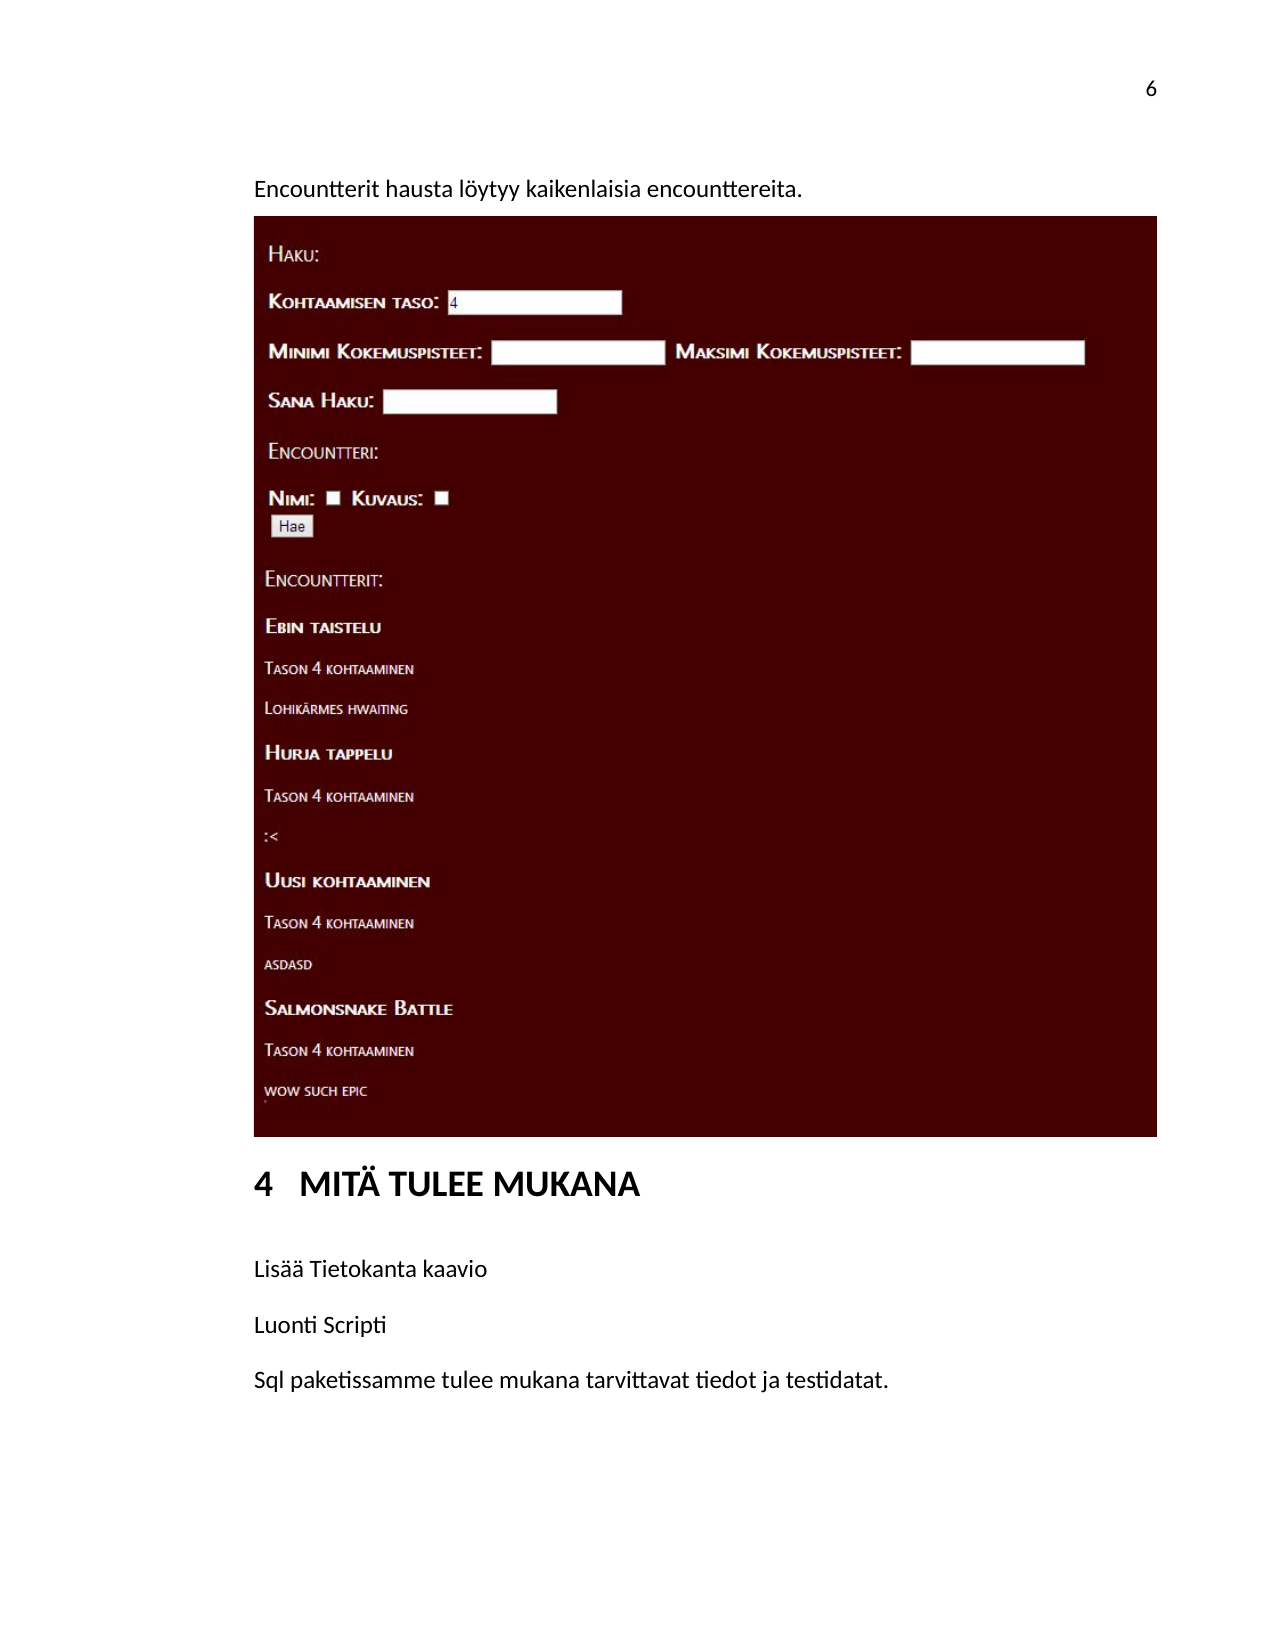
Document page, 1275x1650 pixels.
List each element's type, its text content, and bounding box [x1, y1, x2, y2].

text Luonti Scripti [254, 1309, 1157, 1339]
text Encountterit hausta löytyy kaikenlaisia encounttereita. [254, 174, 1157, 204]
text Sql paketissamme tulee mukana tarvittavat tiedot ja testidatat. [254, 1364, 1157, 1395]
text Lisää Tietokanta kaavio [254, 1253, 1157, 1284]
subtitle Mitä tulee mukana [254, 1137, 1157, 1205]
picture [253, 216, 1157, 1137]
